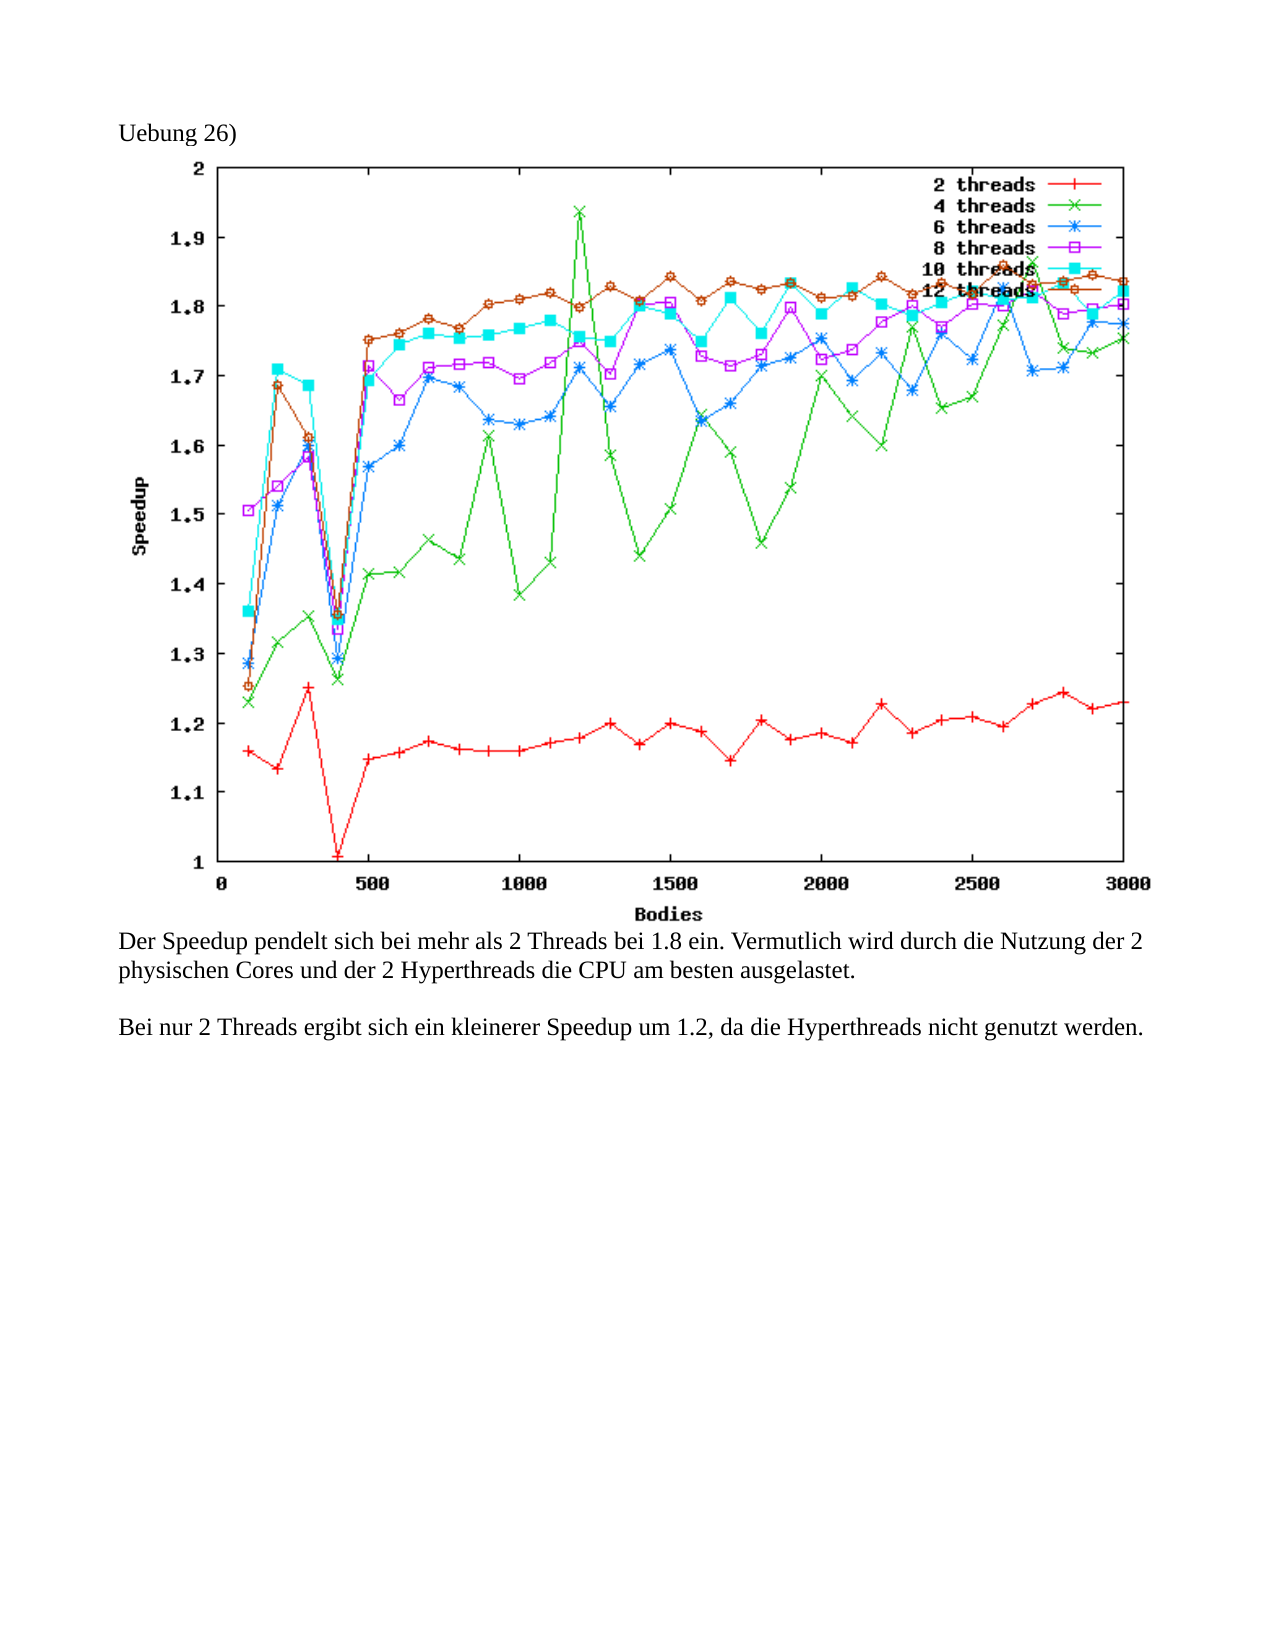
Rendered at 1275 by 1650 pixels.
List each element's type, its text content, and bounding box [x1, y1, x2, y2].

text Der Speedup pendelt sich bei mehr als 2 Threads bei 1.8 ein. Vermutlich wird durch die Nutzung der 2 physischen Cores und der 2 Hyperthreads die CPU am besten ausgelastet. [118, 926, 1157, 983]
text Uebung 26) [118, 118, 1157, 146]
text Bei nur 2 Threads ergibt sich ein kleinerer Speedup um 1.2, da die Hyperthreads nicht genutzt werden. [118, 1012, 1157, 1041]
picture [118, 146, 1157, 926]
